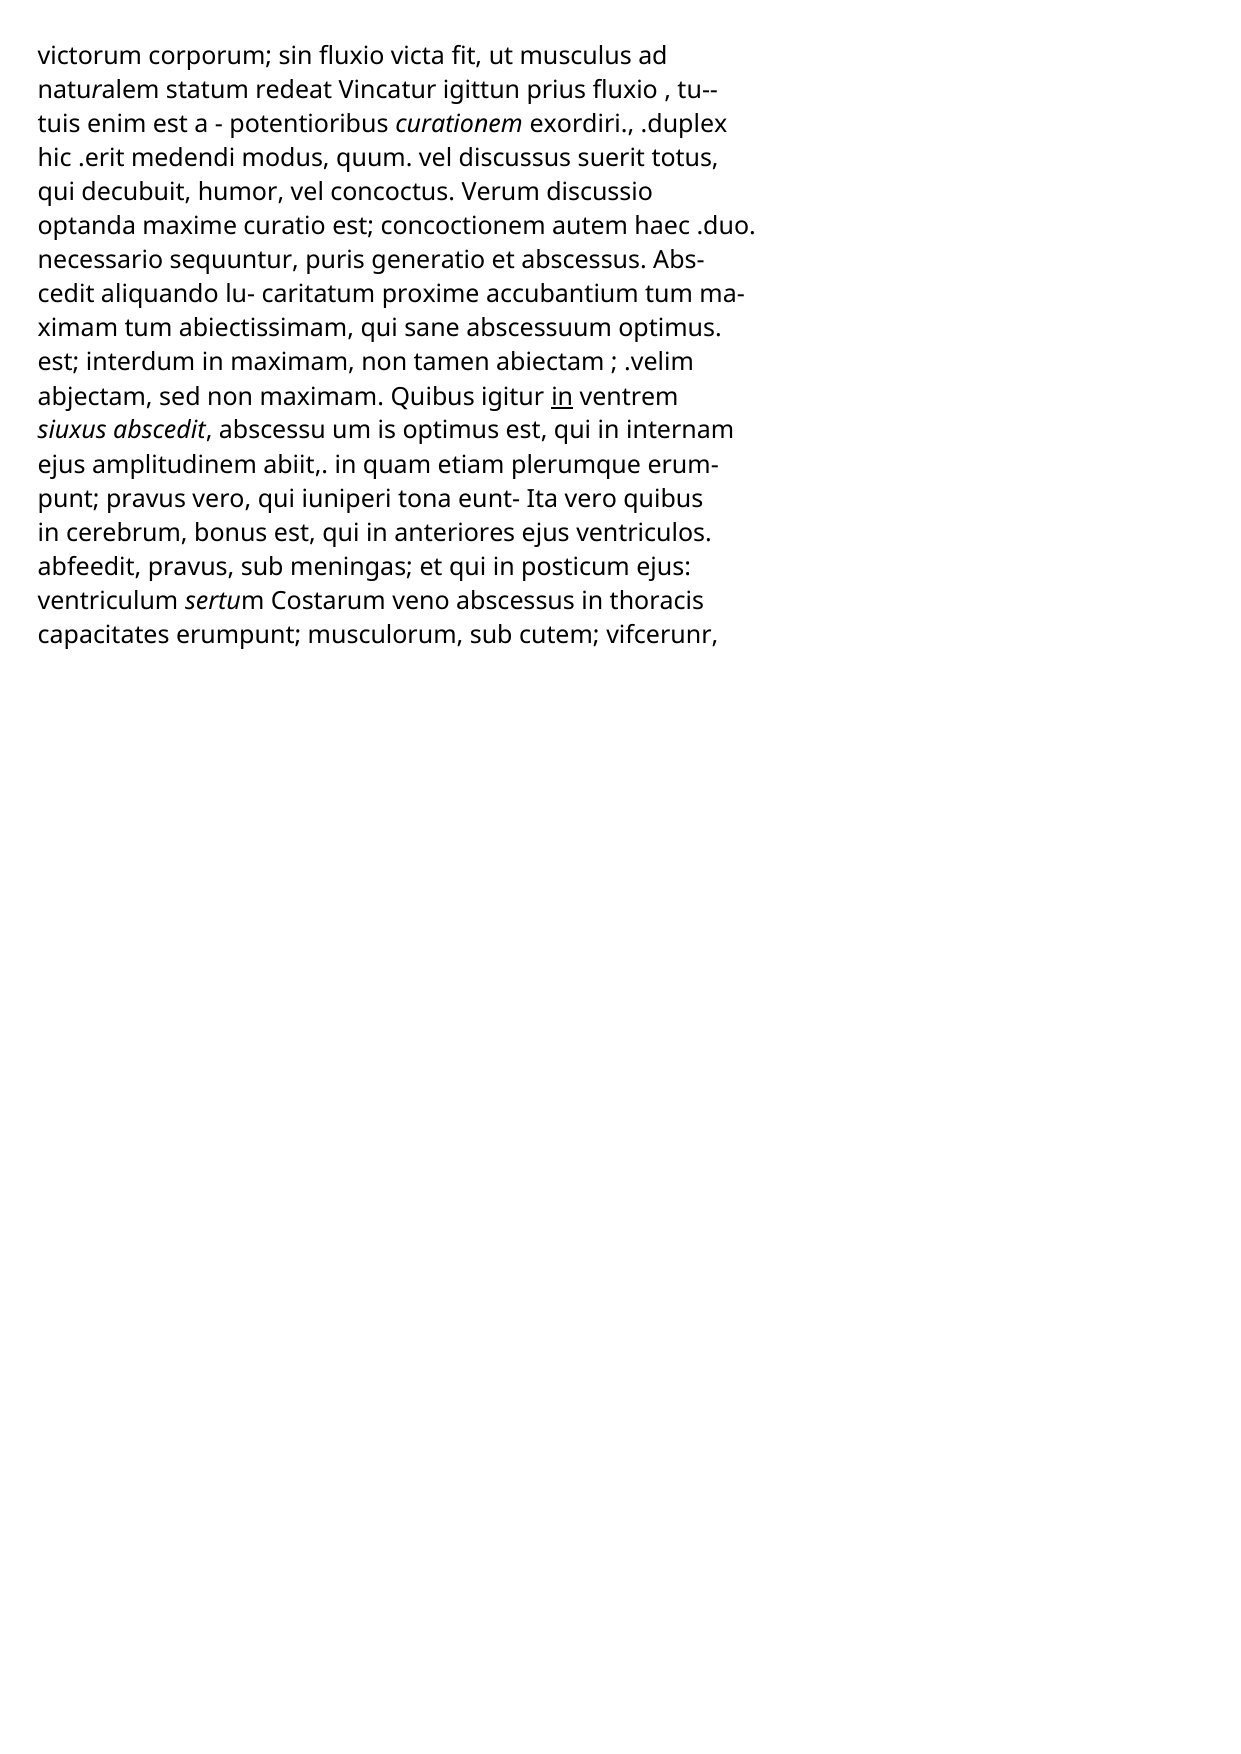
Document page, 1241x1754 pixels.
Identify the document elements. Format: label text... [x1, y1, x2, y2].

text victorum corporum; sin fluxio victa fit, ut musculus ad naturalem statum redeat Vincatur igittun prius fluxio , tu-- tuis enim est a - potentioribus curationem exordiri., .duplex hic .erit medendi modus, quum. vel discussus suerit totus, qui decubuit, humor, vel concoctus. Verum discussio optanda maxime curatio est; concoctionem autem haec .duo. necessario sequuntur, puris generatio et abscessus. Abs- cedit aliquando lu- caritatum proxime accubantium tum ma- ximam tum abiectissimam, qui sane abscessuum optimus. est; interdum in maximam, non tamen abiectam ; .velim abjectam, sed non maximam. Quibus igitur in ventrem siuxus abscedit, abscessu um is optimus est, qui in internam ejus amplitudinem abiit,. in quam etiam plerumque erum- punt; pravus vero, qui iuniperi tona eunt- Ita vero quibus in cerebrum, bonus est, qui in anteriores ejus ventriculos. abfeedit, pravus, sub meningas; et qui in posticum ejus: ventriculum sertum Costarum veno abscessus in thoracis capacitates erumpunt; musculorum, sub cutem; vifcerunr, [37, 37, 1203, 651]
